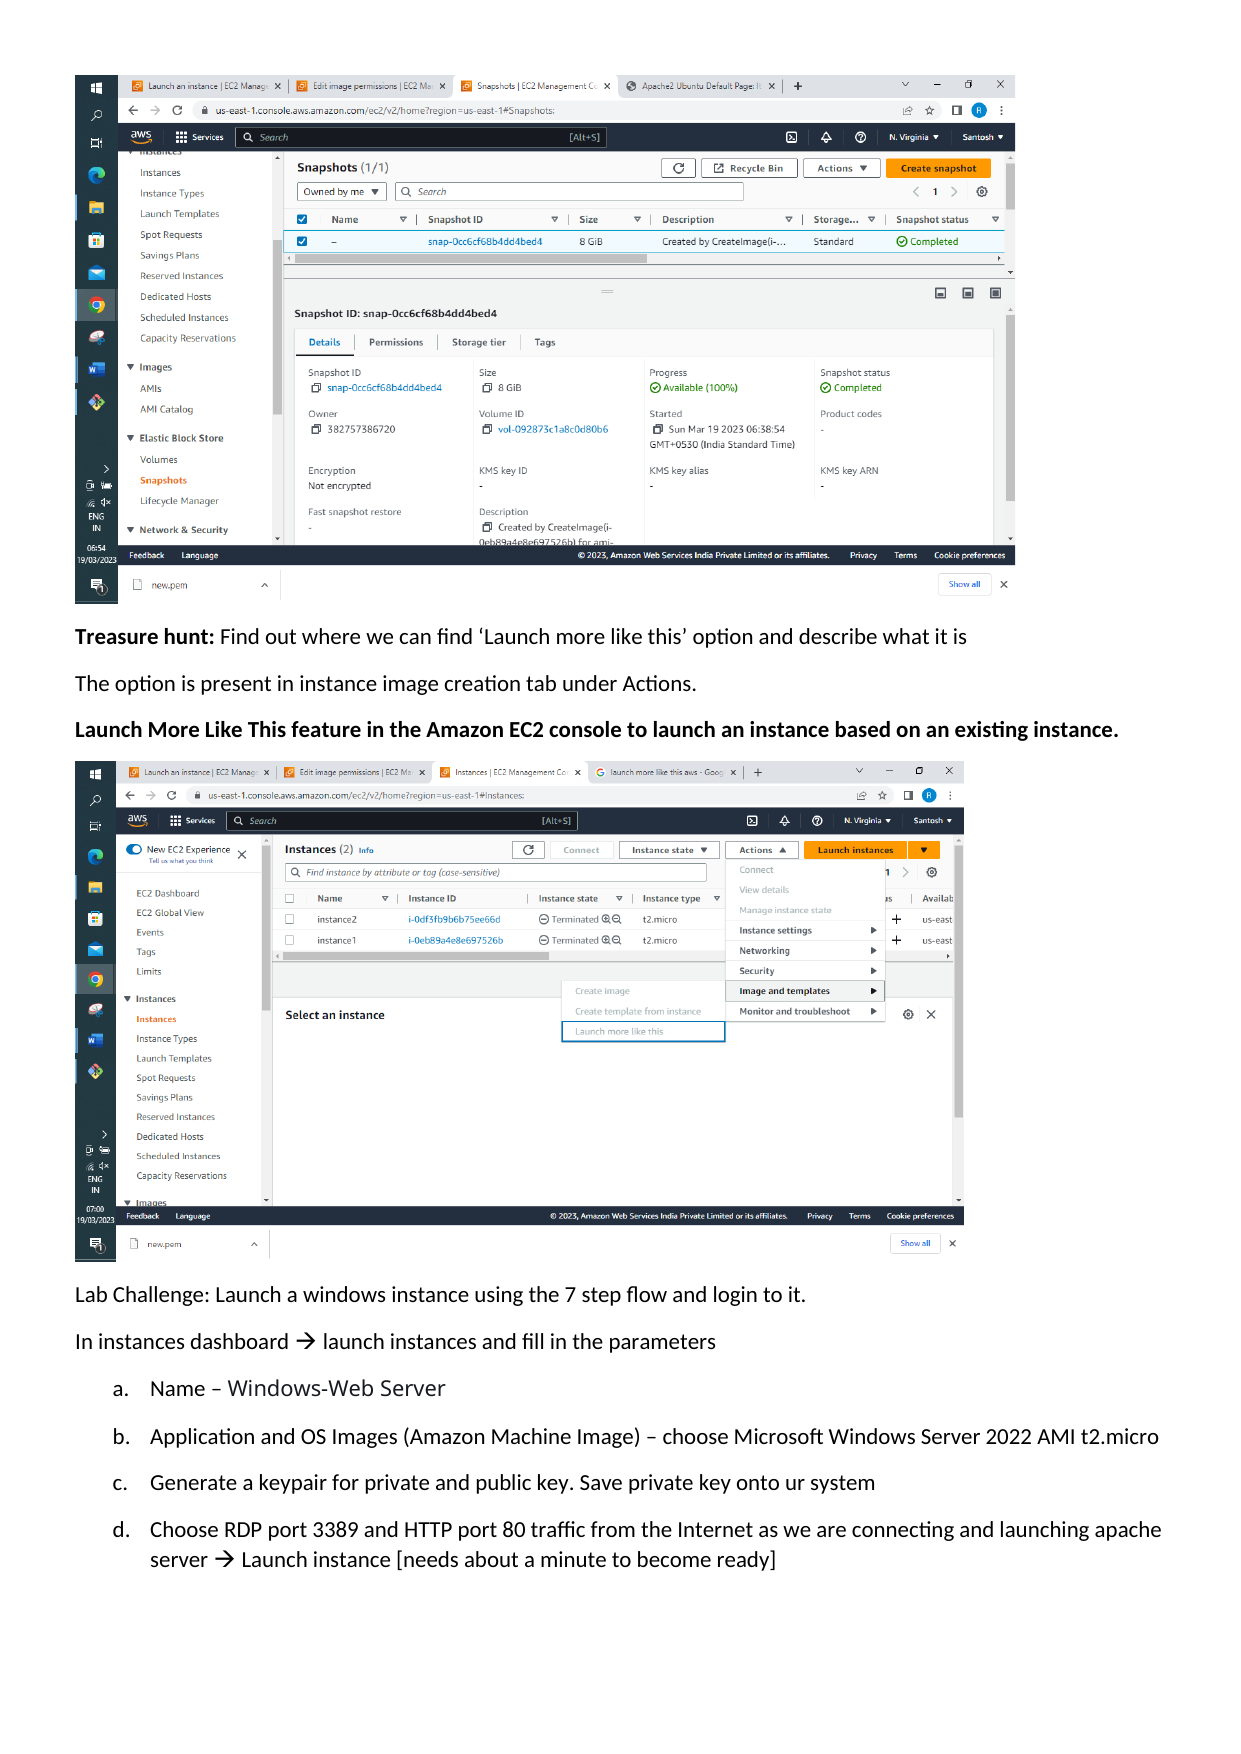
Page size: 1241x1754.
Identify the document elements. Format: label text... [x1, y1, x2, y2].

text Lab Challenge: Launch a windows instance using the 7 step flow and login to it. [75, 1280, 1165, 1308]
list Application and OS Images (Amazon Machine Image) – choose Microsoft Windows Server 2022 AMI t2.micro [112, 1422, 1165, 1450]
text In instances dashboard  launch instances and fill in the parameters [75, 1327, 1165, 1355]
text Treasure hunt: Find out where we can find ‘Launch more like this’ option and describe what it is [75, 622, 1165, 650]
list Name – Windows-Web Server [112, 1373, 1165, 1403]
list Choose RDP port 3389 and HTTP port 80 traffic from the Internet as we are connecting and launching apache server  Launch instance [needs about a minute to become ready] [112, 1515, 1165, 1573]
text The option is present in instance image creation tab under Actions. [75, 669, 1165, 697]
list Generate a keypair for private and public key. Save private key onto ur system [112, 1468, 1165, 1496]
text Launch More Like This feature in the Amazon EC2 console to launch an instance based on an existing instance. [75, 715, 1165, 743]
